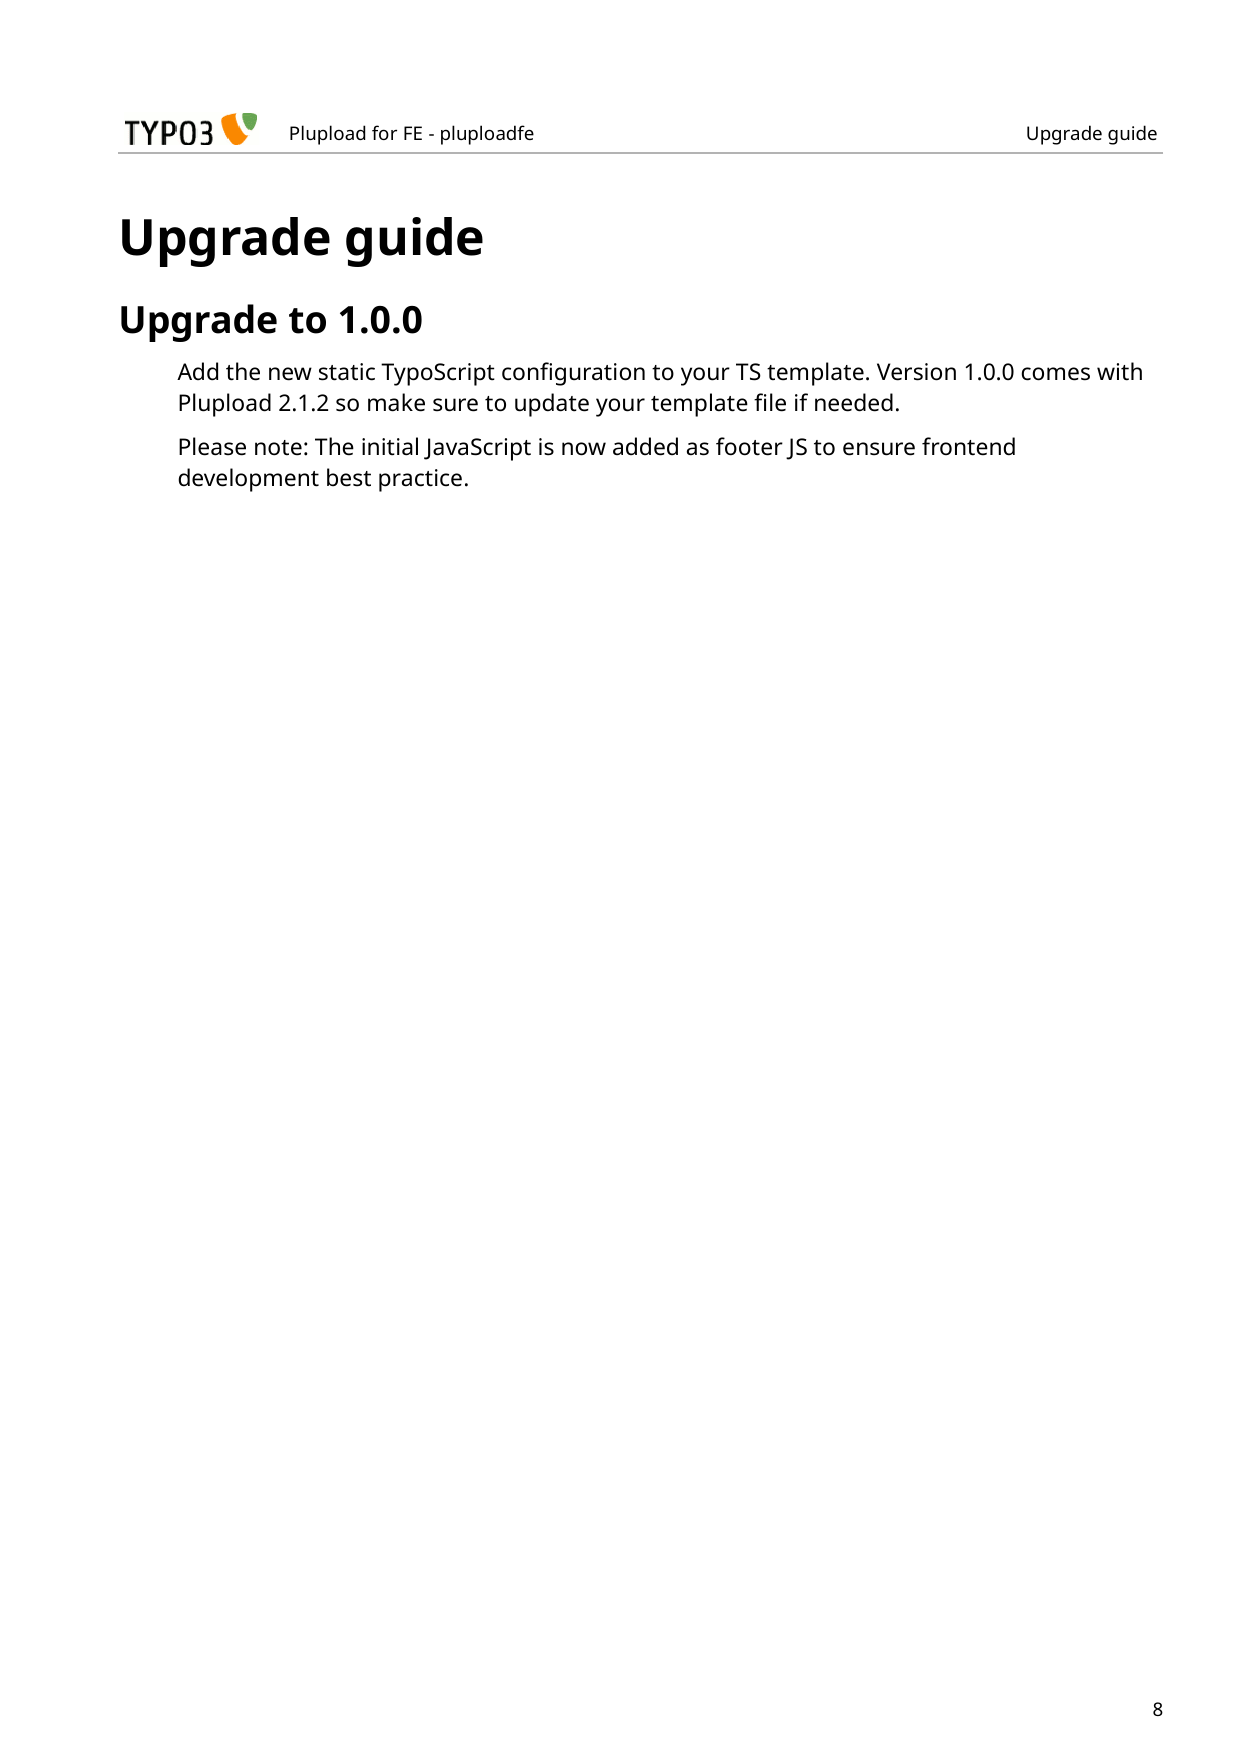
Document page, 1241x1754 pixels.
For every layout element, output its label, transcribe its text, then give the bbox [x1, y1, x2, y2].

subtitle Add the new static TypoScript configuration to your TS template. Version 1.0.0 comes with Plupload 2.1.2 so make sure to update your template file if needed. [177, 356, 1163, 418]
subtitle Please note: The initial JavaScript is now added as footer JS to ensure frontend development best practice. [177, 431, 1163, 493]
subtitle Upgrade guide [118, 202, 1163, 269]
subtitle Upgrade to 1.0.0 [118, 293, 1163, 344]
picture [124, 112, 260, 145]
